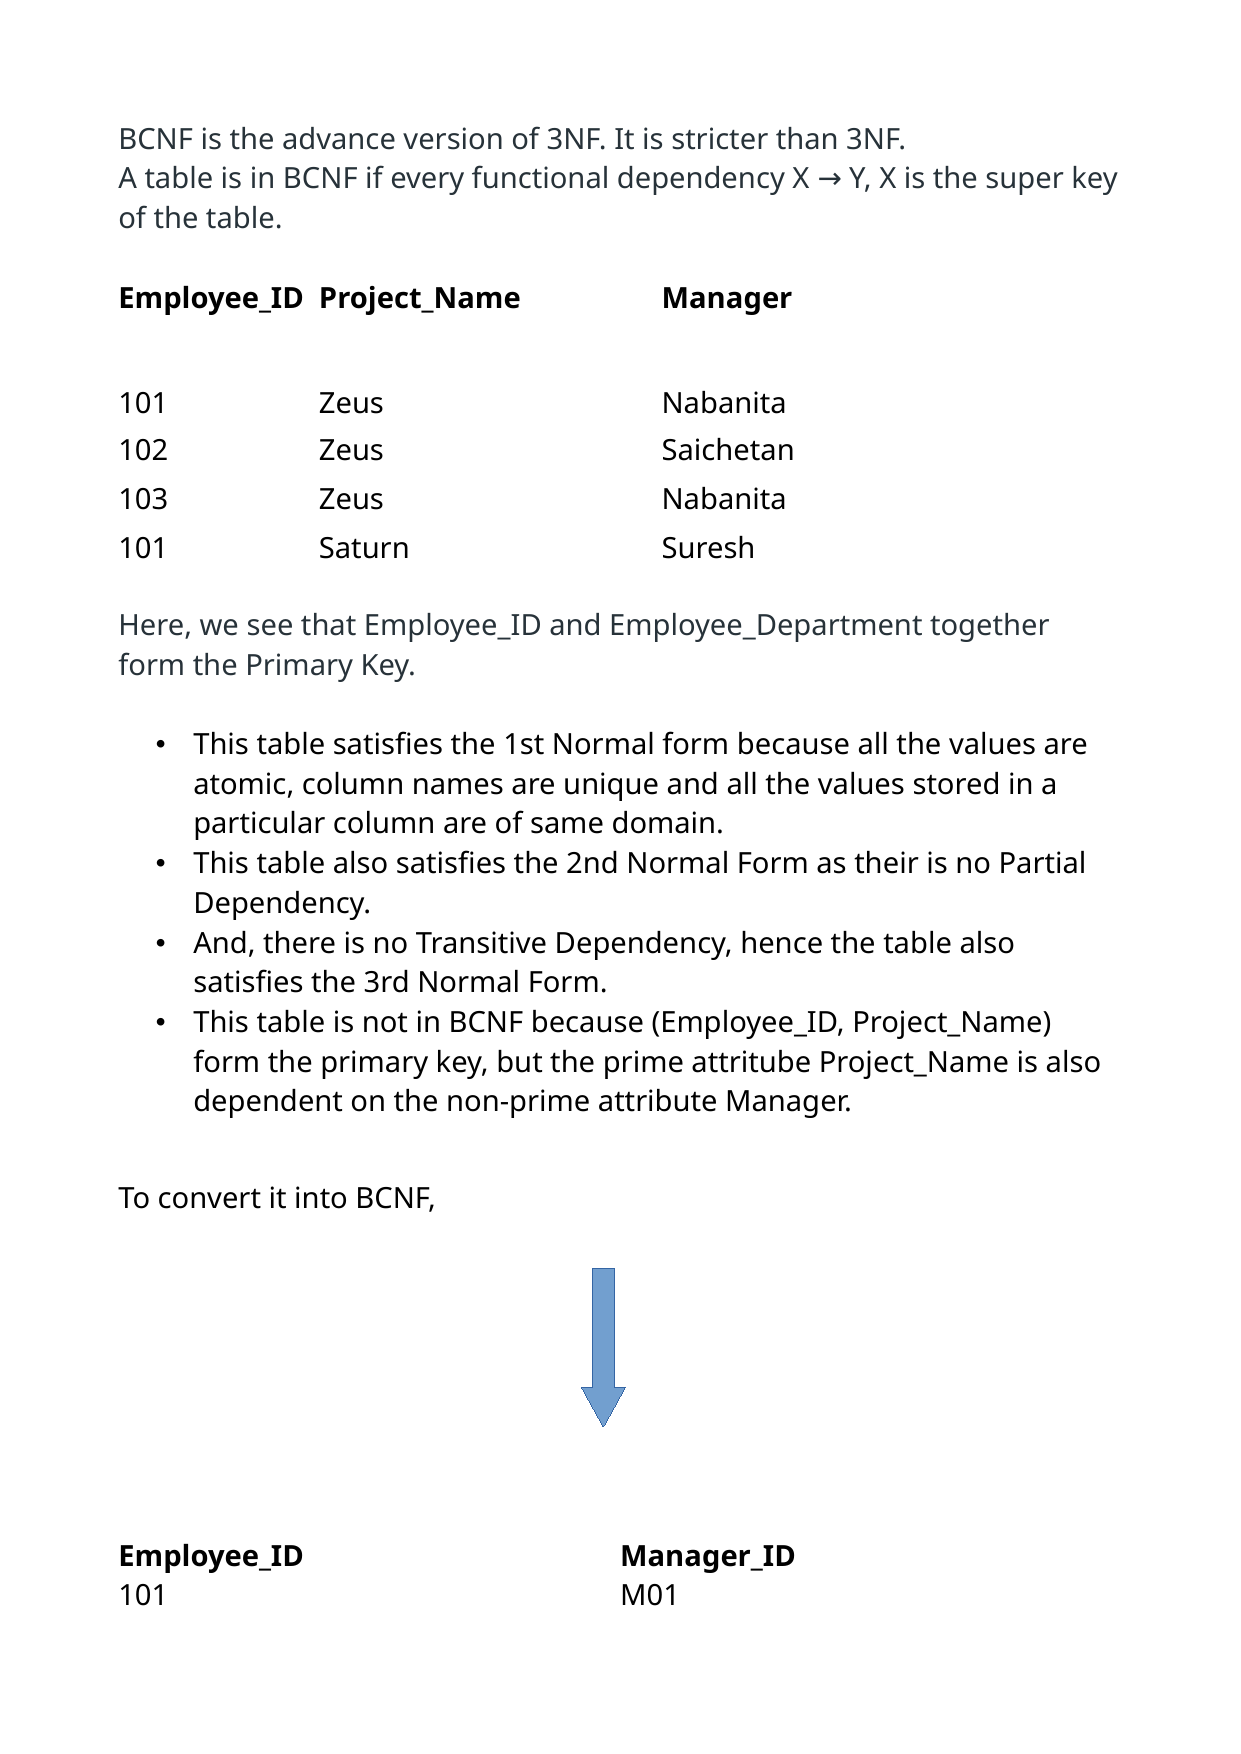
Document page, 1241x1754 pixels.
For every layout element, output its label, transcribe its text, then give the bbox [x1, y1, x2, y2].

text A table is in BCNF if every functional dependency X → Y, X is the super key of the table. [118, 158, 1122, 237]
table_cell 101 [118, 527, 319, 576]
table_cell 102 [118, 430, 319, 478]
text To convert it into BCNF, [118, 1178, 1122, 1217]
table_cell Suresh [661, 527, 1122, 576]
table_cell Nabanita [661, 478, 1122, 527]
table_cell Zeus [319, 383, 661, 430]
table_header Manager_ID [620, 1535, 1122, 1575]
list This table satisfies the 1st Normal form because all the values are atomic, column names are unique and all the values stored in a particular column are of same domain. [156, 723, 1122, 842]
text BCNF is the advance version of 3NF. It is stricter than 3NF. [118, 118, 1122, 158]
table_cell 103 [118, 478, 319, 527]
list This table also satisfies the 2nd Normal Form as their is no Partial Dependency. [156, 842, 1122, 922]
table_cell 101 [118, 383, 319, 430]
table_cell 101 [118, 1575, 620, 1614]
list This table is not in BCNF because (Employee_ID, Project_Name) form the primary key, but the prime attritube Project_Name is also dependent on the non-prime attribute Manager. [156, 1001, 1122, 1120]
table_header Employee_ID [118, 277, 319, 383]
table_cell Saturn [319, 527, 661, 576]
table_cell Saichetan [661, 430, 1122, 478]
table_header Manager [661, 277, 1122, 383]
list And, there is no Transitive Dependency, hence the table also satisfies the 3rd Normal Form. [156, 922, 1122, 1001]
table_cell Zeus [319, 478, 661, 527]
table_header Employee_ID [118, 1535, 620, 1575]
table_cell Nabanita [661, 383, 1122, 430]
table_cell M01 [620, 1575, 1122, 1614]
text Here, we see that Employee_ID and Employee_Department together form the Primary Key. [118, 604, 1122, 684]
table_cell Zeus [319, 430, 661, 478]
table_header Project_Name [319, 277, 661, 383]
